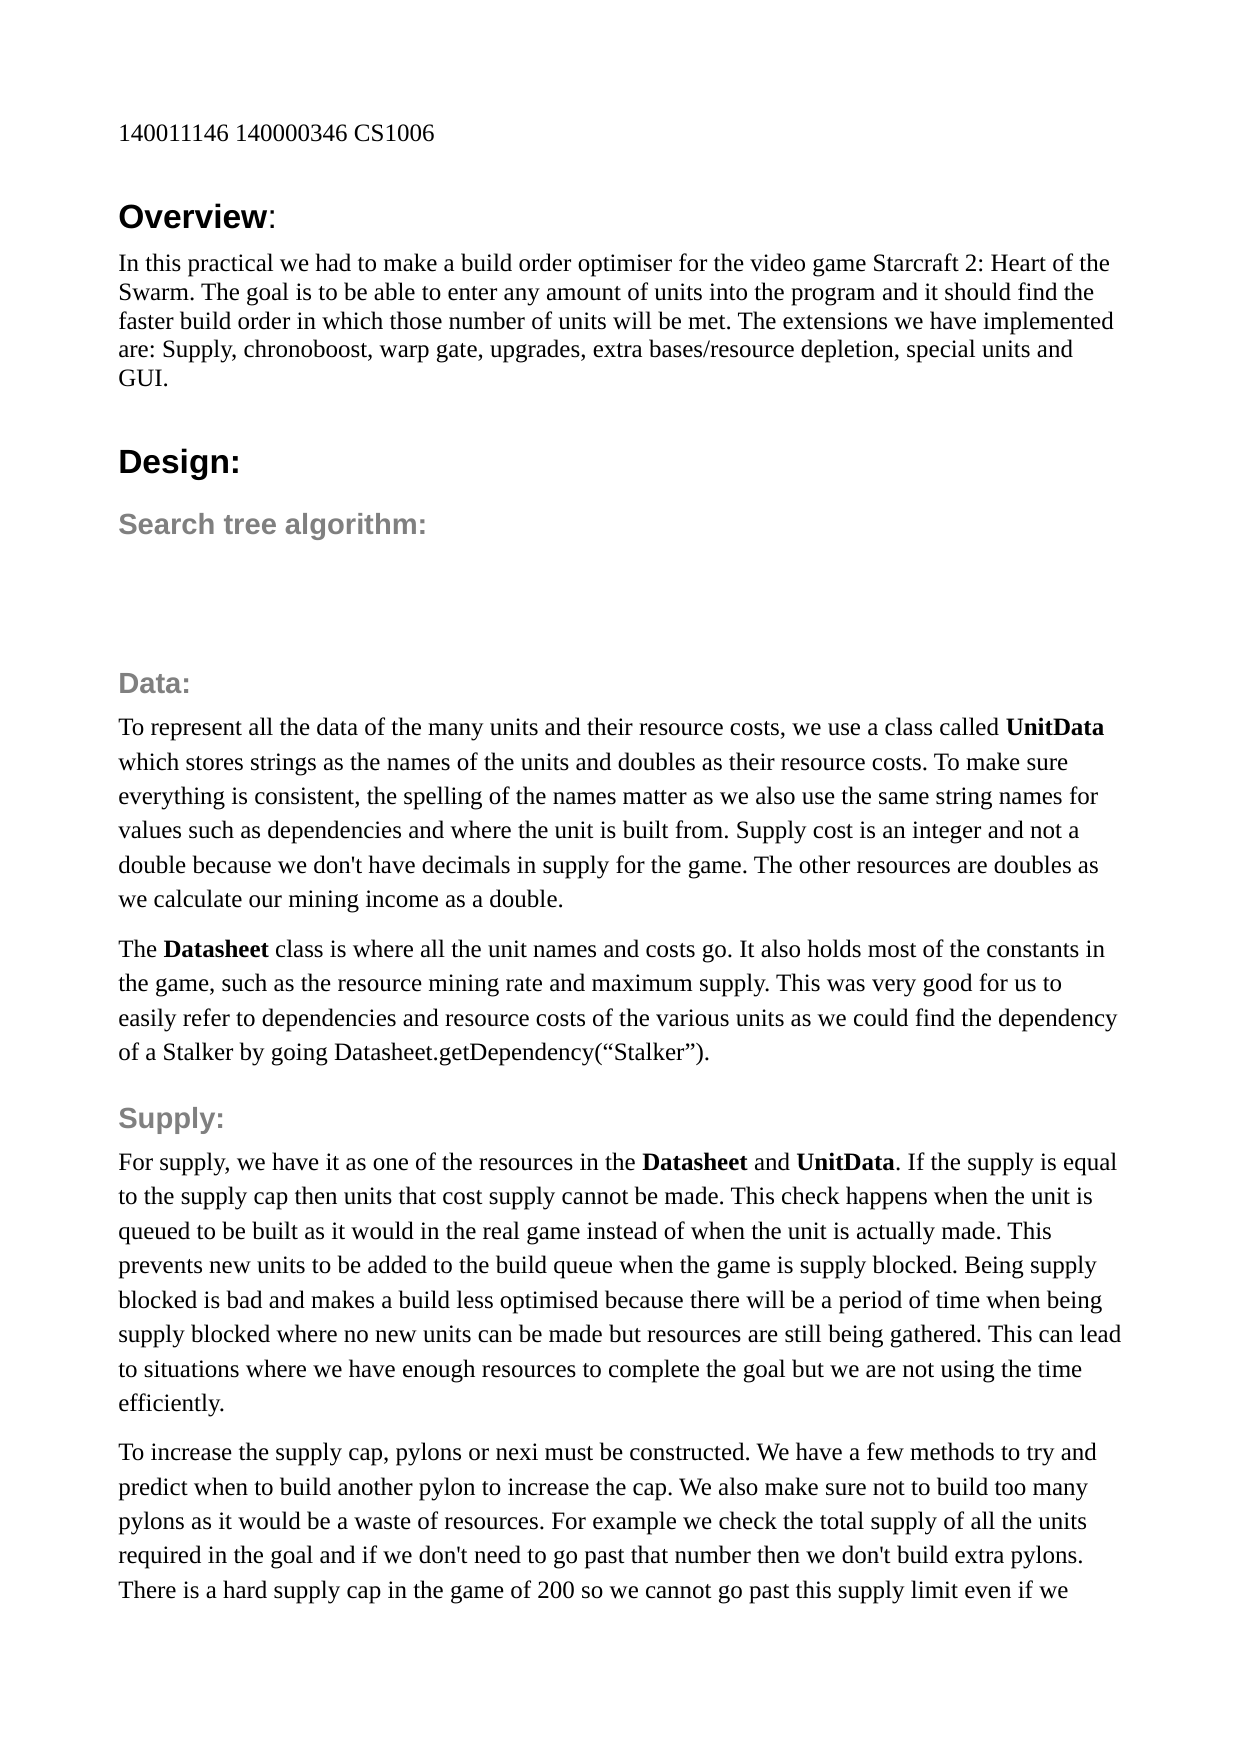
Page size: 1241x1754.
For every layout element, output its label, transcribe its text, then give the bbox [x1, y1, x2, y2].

subtitle Supply: [118, 1101, 1122, 1134]
subtitle Data: [118, 666, 1122, 700]
text To increase the supply cap, pylons or nexi must be constructed. We have a few methods to try and predict when to build another pylon to increase the cap. We also make sure not to build too many pylons as it would be a waste of resources. For example we check the total supply of all the units required in the goal and if we don't need to go past that number then we don't build extra pylons. There is a hard supply cap in the game of 200 so we cannot go past this supply limit even if we [118, 1437, 1122, 1604]
subtitle Search tree algorithm: [118, 507, 1122, 541]
text In this practical we had to make a build order optimiser for the video game Starcraft 2: Heart of the Swarm. The goal is to be able to enter any amount of units into the program and it should find the faster build order in which those number of units will be met. The extensions we have implemented are: Supply, chronoboost, warp gate, upgrades, extra bases/resource depletion, special units and GUI. [118, 248, 1122, 392]
subtitle Design: [118, 442, 1122, 480]
text To represent all the data of the many units and their resource costs, we use a class called UnitData which stores strings as the names of the units and doubles as their resource costs. To make sure everything is consistent, the spelling of the names matter as we also use the same string names for values such as dependencies and where the unit is built from. Supply cost is an integer and not a double because we don't have decimals in supply for the game. The other resources are doubles as we calculate our mining income as a double. [118, 712, 1122, 913]
text The Datasheet class is where all the unit names and costs go. It also holds most of the constants in the game, such as the resource mining rate and maximum supply. This was very good for us to easily refer to dependencies and resource costs of the various units as we could find the dependency of a Stalker by going Datasheet.getDependency(“Stalker”). [118, 934, 1122, 1066]
text For supply, we have it as one of the resources in the Datasheet and UnitData. If the supply is equal to the supply cap then units that cost supply cannot be made. This check happens when the unit is queued to be built as it would in the real game instead of when the unit is actually made. This prevents new units to be added to the build queue when the game is supply blocked. Being supply blocked is bad and makes a build less optimised because there will be a period of time when being supply blocked where no new units can be made but resources are still being gathered. This can lead to situations where we have enough resources to complete the goal but we are not using the time efficiently. [118, 1147, 1122, 1417]
subtitle Overview: [118, 197, 1122, 236]
